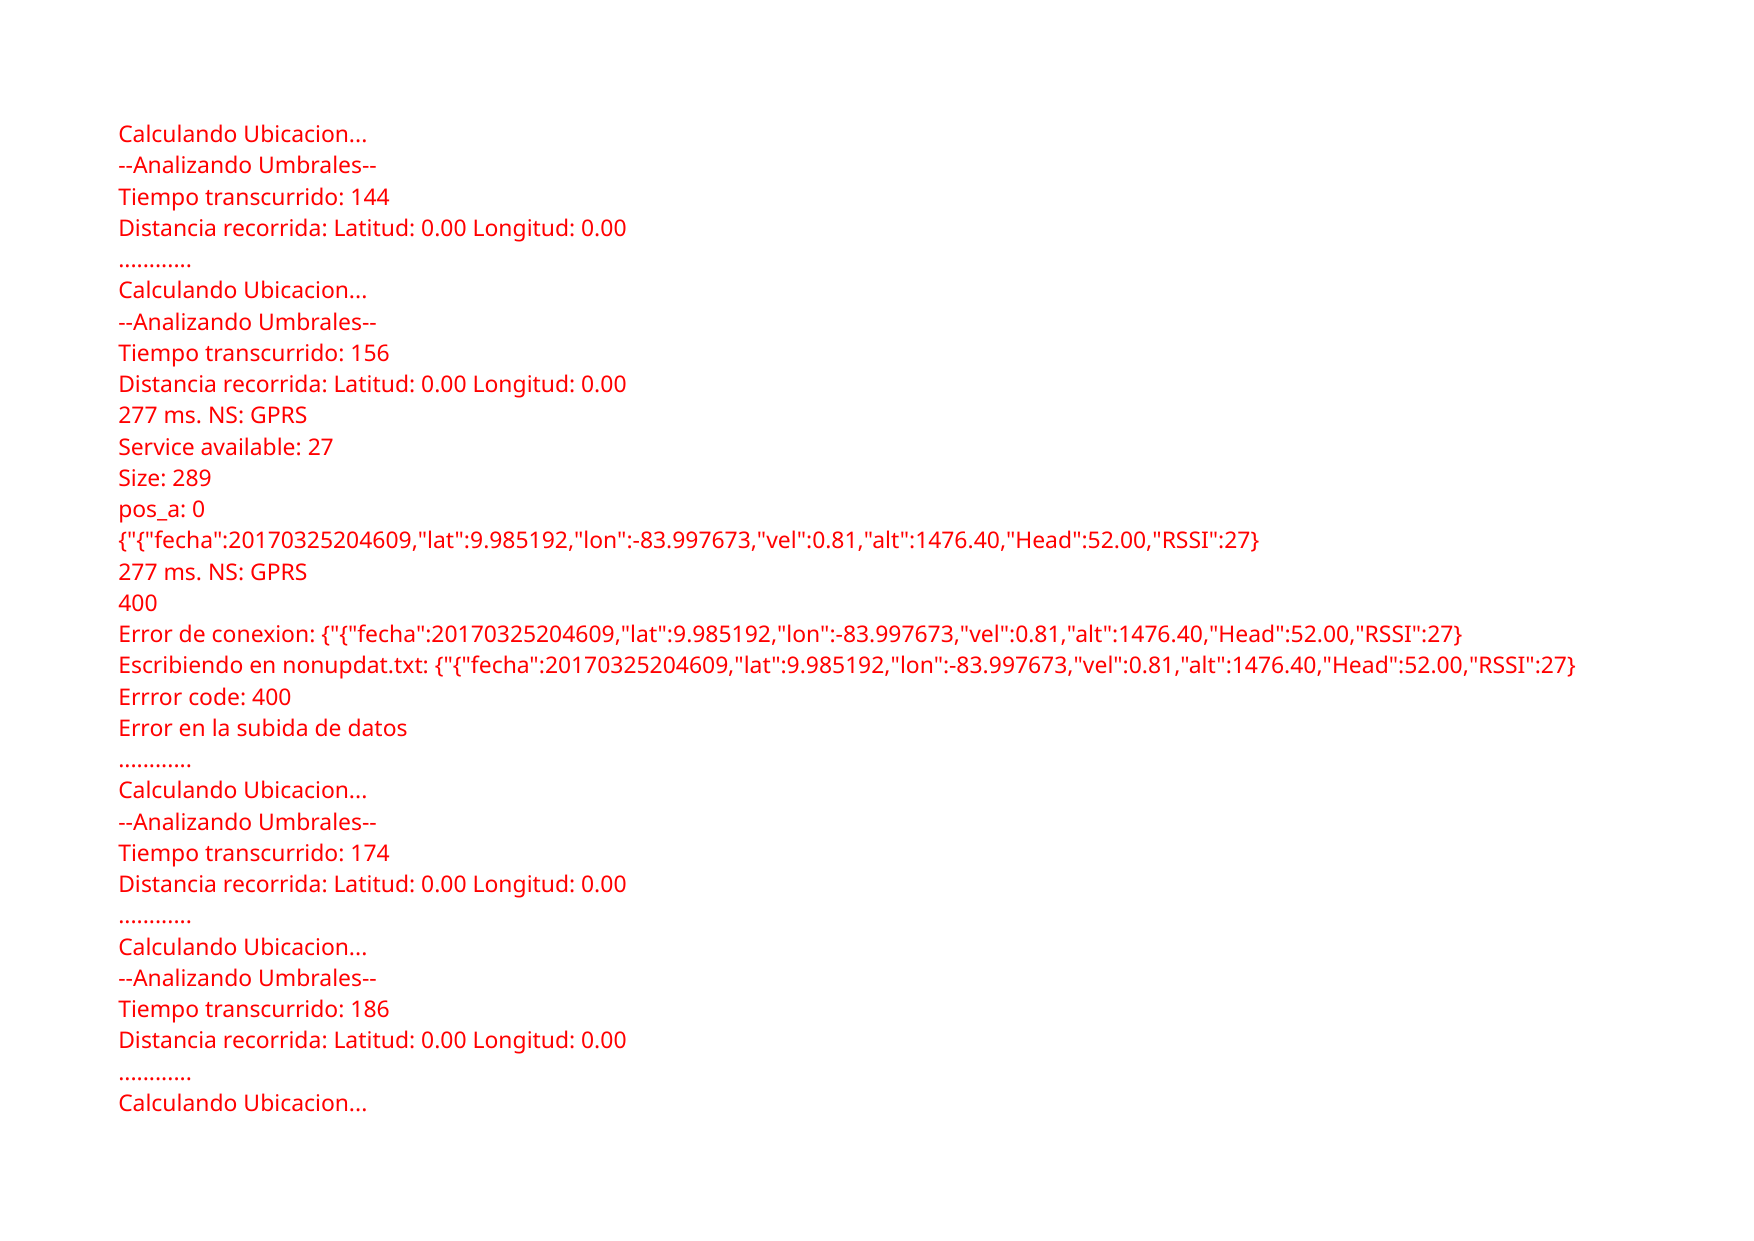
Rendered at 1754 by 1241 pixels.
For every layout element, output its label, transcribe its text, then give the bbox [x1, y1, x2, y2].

text 400 [118, 587, 1636, 618]
text Error en la subida de datos [118, 712, 1636, 743]
text Calculando Ubicacion... [118, 774, 1636, 806]
text --Analizando Umbrales-- [118, 149, 1636, 181]
text ............ [118, 743, 1636, 774]
text Error de conexion: {"{"fecha":20170325204609,"lat":9.985192,"lon":-83.997673,"vel":0.81,"alt":1476.40,"Head":52.00,"RSSI":27} [118, 618, 1636, 649]
text Tiempo transcurrido: 174 [118, 837, 1636, 868]
text --Analizando Umbrales-- [118, 962, 1636, 993]
text Service available: 27 [118, 431, 1636, 462]
text Calculando Ubicacion... [118, 118, 1636, 149]
text Tiempo transcurrido: 156 [118, 337, 1636, 368]
text --Analizando Umbrales-- [118, 806, 1636, 837]
text --Analizando Umbrales-- [118, 306, 1636, 337]
text Escribiendo en nonupdat.txt: {"{"fecha":20170325204609,"lat":9.985192,"lon":-83.997673,"vel":0.81,"alt":1476.40,"Head":52.00,"RSSI":27} Errror code: 400 [118, 649, 1636, 712]
text Size: 289 [118, 462, 1636, 493]
text 277 ms. NS: GPRS [118, 556, 1636, 587]
text Distancia recorrida: Latitud: 0.00 Longitud: 0.00 [118, 212, 1636, 243]
text Distancia recorrida: Latitud: 0.00 Longitud: 0.00 [118, 1024, 1636, 1056]
text Calculando Ubicacion... [118, 274, 1636, 306]
text Tiempo transcurrido: 144 [118, 181, 1636, 212]
text {"{"fecha":20170325204609,"lat":9.985192,"lon":-83.997673,"vel":0.81,"alt":1476.40,"Head":52.00,"RSSI":27} [118, 524, 1636, 556]
text 277 ms. NS: GPRS [118, 399, 1636, 431]
text Distancia recorrida: Latitud: 0.00 Longitud: 0.00 [118, 368, 1636, 399]
text Distancia recorrida: Latitud: 0.00 Longitud: 0.00 [118, 868, 1636, 899]
text ............ [118, 243, 1636, 274]
text Calculando Ubicacion... [118, 1087, 1636, 1118]
text ............ [118, 1056, 1636, 1087]
text Calculando Ubicacion... [118, 931, 1636, 962]
text pos_a: 0 [118, 493, 1636, 524]
text Tiempo transcurrido: 186 [118, 993, 1636, 1024]
text ............ [118, 899, 1636, 931]
